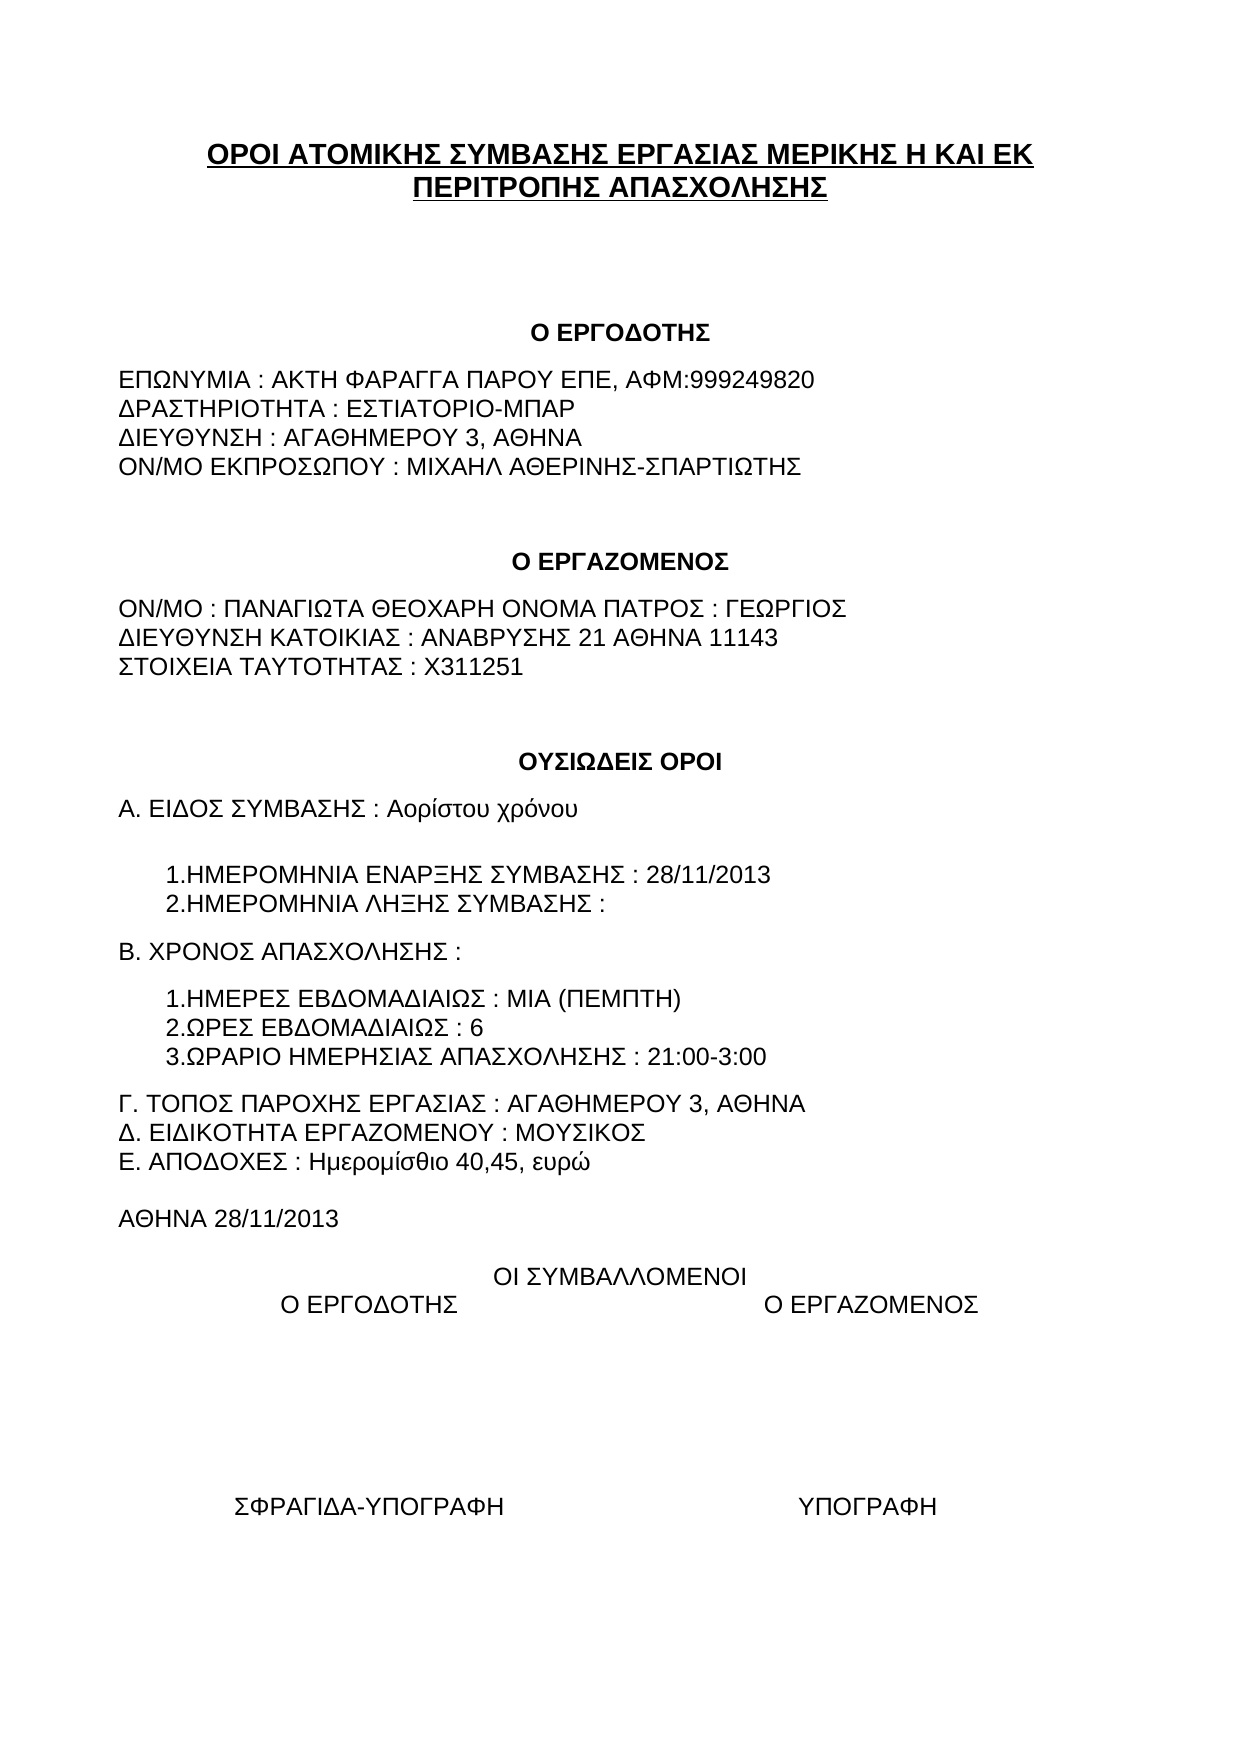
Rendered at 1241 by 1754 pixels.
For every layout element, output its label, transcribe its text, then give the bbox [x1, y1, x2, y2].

text Α. ΕΙΔΟΣ ΣΥΜΒΑΣΗΣ : Αορίστου χρόνου [118, 794, 1122, 823]
text ΟΙ ΣΥΜΒΑΛΛΟΜΕΝΟΙ [118, 1261, 1122, 1290]
table_header Ο ΕΡΓΟΔΟΤΗΣ [118, 1290, 620, 1319]
text Β. ΧΡΟΝΟΣ ΑΠΑΣΧΟΛΗΣΗΣ : [118, 936, 1122, 965]
table_header ΥΠΟΓΡΑΦΗ [620, 1491, 1122, 1520]
text Ο ΕΡΓΑΖΟΜΕΝΟΣ [118, 546, 1122, 575]
table_header Ο ΕΡΓΑΖΟΜΕΝΟΣ [620, 1290, 1122, 1319]
list ΗΜΕΡΟΜΗΝΙΑ ΕΝΑΡΞΗΣ ΣΥΜΒΑΣΗΣ : 28/11/2013 [118, 860, 1122, 889]
text Γ. ΤΟΠΟΣ ΠΑΡΟΧΗΣ ΕΡΓΑΣΙΑΣ : ΑΓΑΘΗΜΕΡΟΥ 3, ΑΘΗΝΑ Δ. ΕΙΔΙΚΟΤΗΤΑ ΕΡΓΑΖΟΜΕΝΟΥ : ΜΟΥΣΙΚΟΣ Ε. ΑΠΟΔΟΧΕΣ : Ημερομίσθιο 40,45, ευρώ ΑΘΗΝΑ 28/11/2013 [118, 1089, 1122, 1261]
text ΟΝ/ΜΟ : ΠΑΝΑΓΙΩΤΑ ΘΕΟΧΑΡΗ ΟΝΟΜΑ ΠΑΤΡΟΣ : ΓΕΩΡΓΙΟΣ ΔΙΕΥΘΥΝΣΗ ΚΑΤΟΙΚΙΑΣ : ΑΝΑΒΡΥΣΗΣ 21 ΑΘΗΝΑ 11143 ΣΤΟΙΧΕΙΑ ΤΑΥΤΟΤΗΤΑΣ : Χ311251 [118, 594, 1122, 709]
list ΩΡΕΣ ΕΒΔΟΜΑΔΙΑΙΩΣ : 6 [118, 1013, 1122, 1041]
list ΗΜΕΡΕΣ ΕΒΔΟΜΑΔΙΑΙΩΣ : ΜΙΑ (ΠΕΜΠΤΗ) [118, 984, 1122, 1013]
table_header ΣΦΡΑΓΙΔΑ-ΥΠΟΓΡΑΦΗ [118, 1491, 620, 1520]
text ΟΡΟΙ ΑΤΟΜΙΚΗΣ ΣΥΜΒΑΣΗΣ ΕΡΓΑΣΙΑΣ ΜΕΡΙΚΗΣ Η ΚΑΙ ΕΚ ΠΕΡΙΤΡΟΠΗΣ ΑΠΑΣΧΟΛΗΣΗΣ [118, 137, 1122, 204]
text ΕΠΩΝΥΜΙΑ : ΑΚΤΗ ΦΑΡΑΓΓΑ ΠΑΡΟΥ ΕΠΕ, ΑΦΜ:999249820 ΔΡΑΣΤΗΡΙΟΤΗΤΑ : ΕΣΤΙΑΤΟΡΙΟ-ΜΠΑΡ ΔΙΕΥΘΥΝΣΗ : ΑΓΑΘΗΜΕΡΟΥ 3, ΑΘΗΝΑ ΟΝ/ΜΟ ΕΚΠΡΟΣΩΠΟΥ : ΜΙΧΑΗΛ ΑΘΕΡΙΝΗΣ-ΣΠΑΡΤΙΩΤΗΣ [118, 365, 1122, 509]
text ΟΥΣΙΩΔΕΙΣ ΟΡΟΙ [118, 746, 1122, 775]
text Ο ΕΡΓΟΔΟΤΗΣ [118, 318, 1122, 346]
list ΗΜΕΡΟΜΗΝΙΑ ΛΗΞΗΣ ΣΥΜΒΑΣΗΣ : [118, 889, 1122, 918]
list ΩΡΑΡΙΟ ΗΜΕΡΗΣΙΑΣ ΑΠΑΣΧΟΛΗΣΗΣ : 21:00-3:00 [118, 1041, 1122, 1070]
